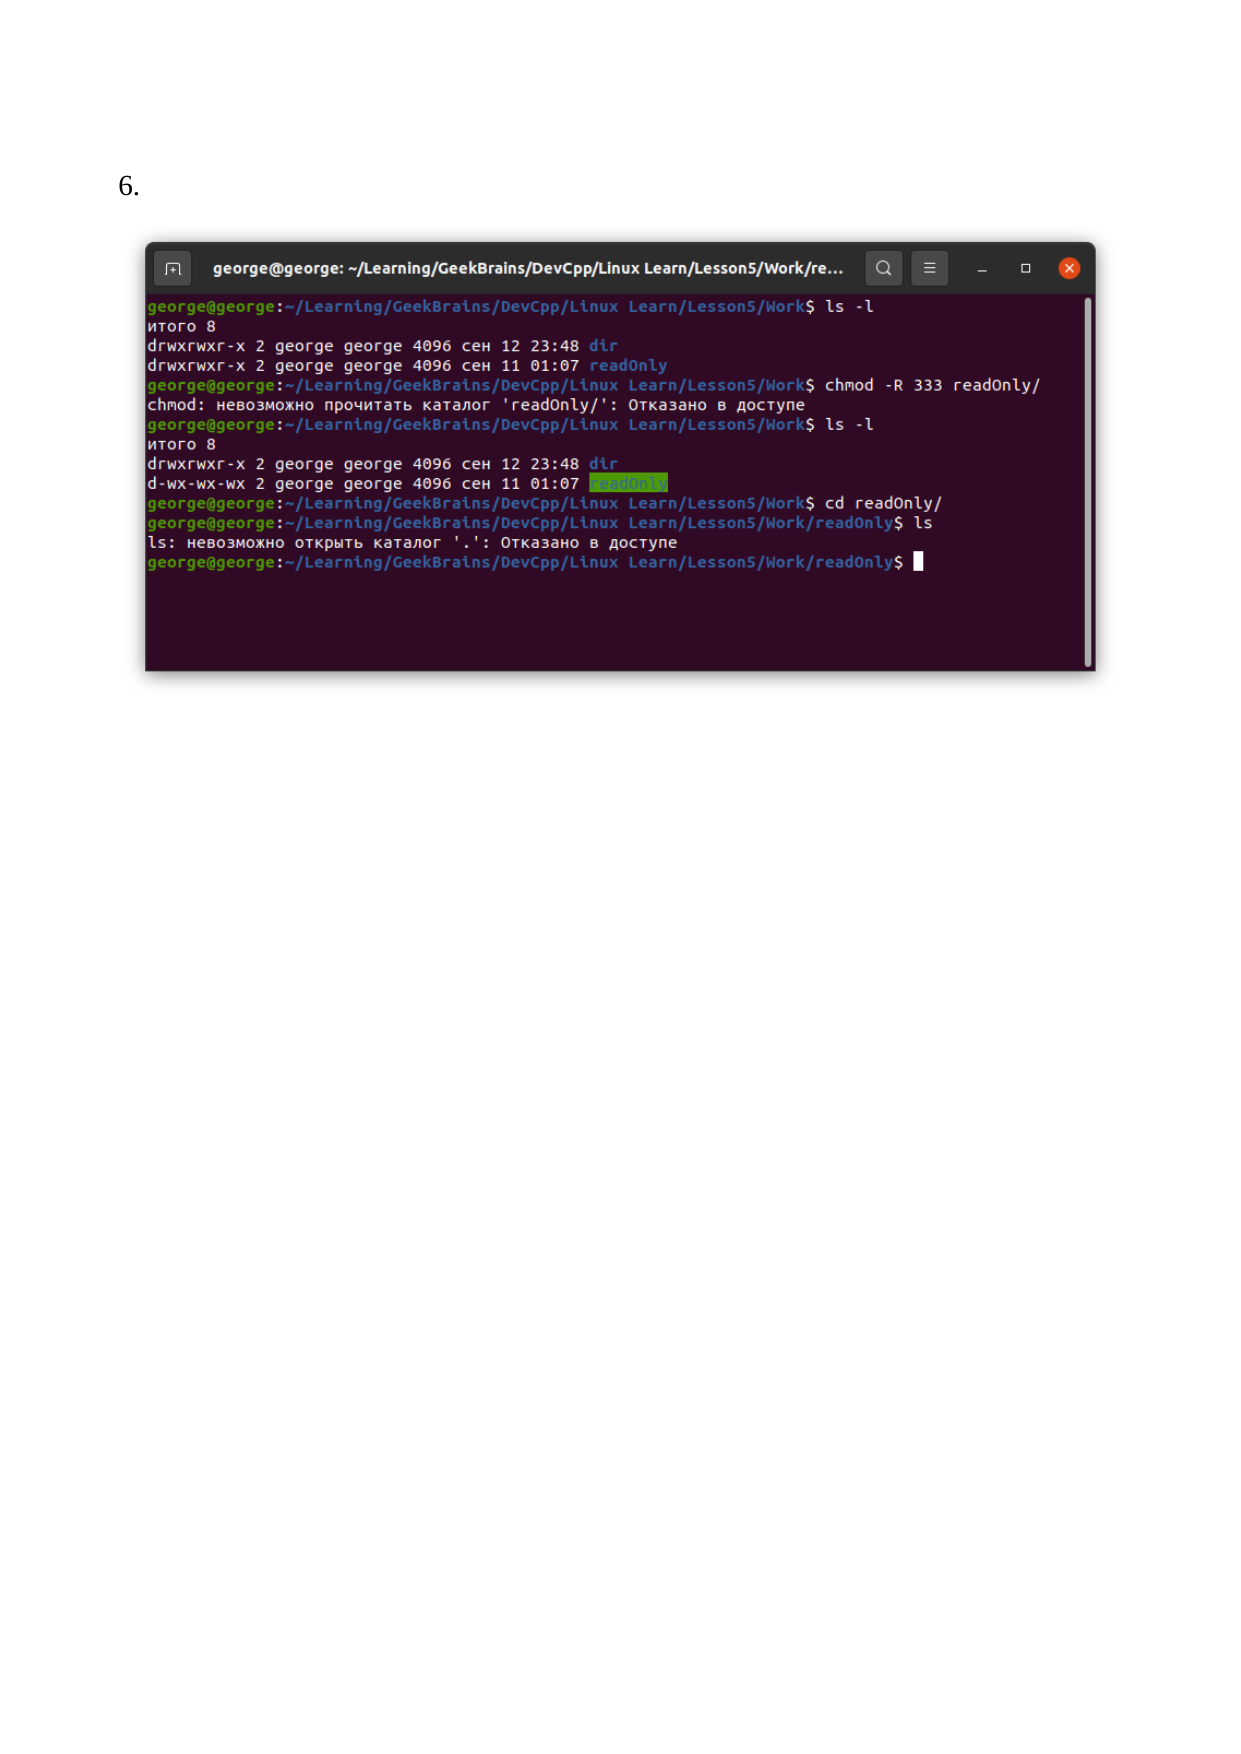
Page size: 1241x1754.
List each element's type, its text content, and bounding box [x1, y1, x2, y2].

picture [118, 218, 1123, 702]
text 6. [118, 168, 1122, 202]
